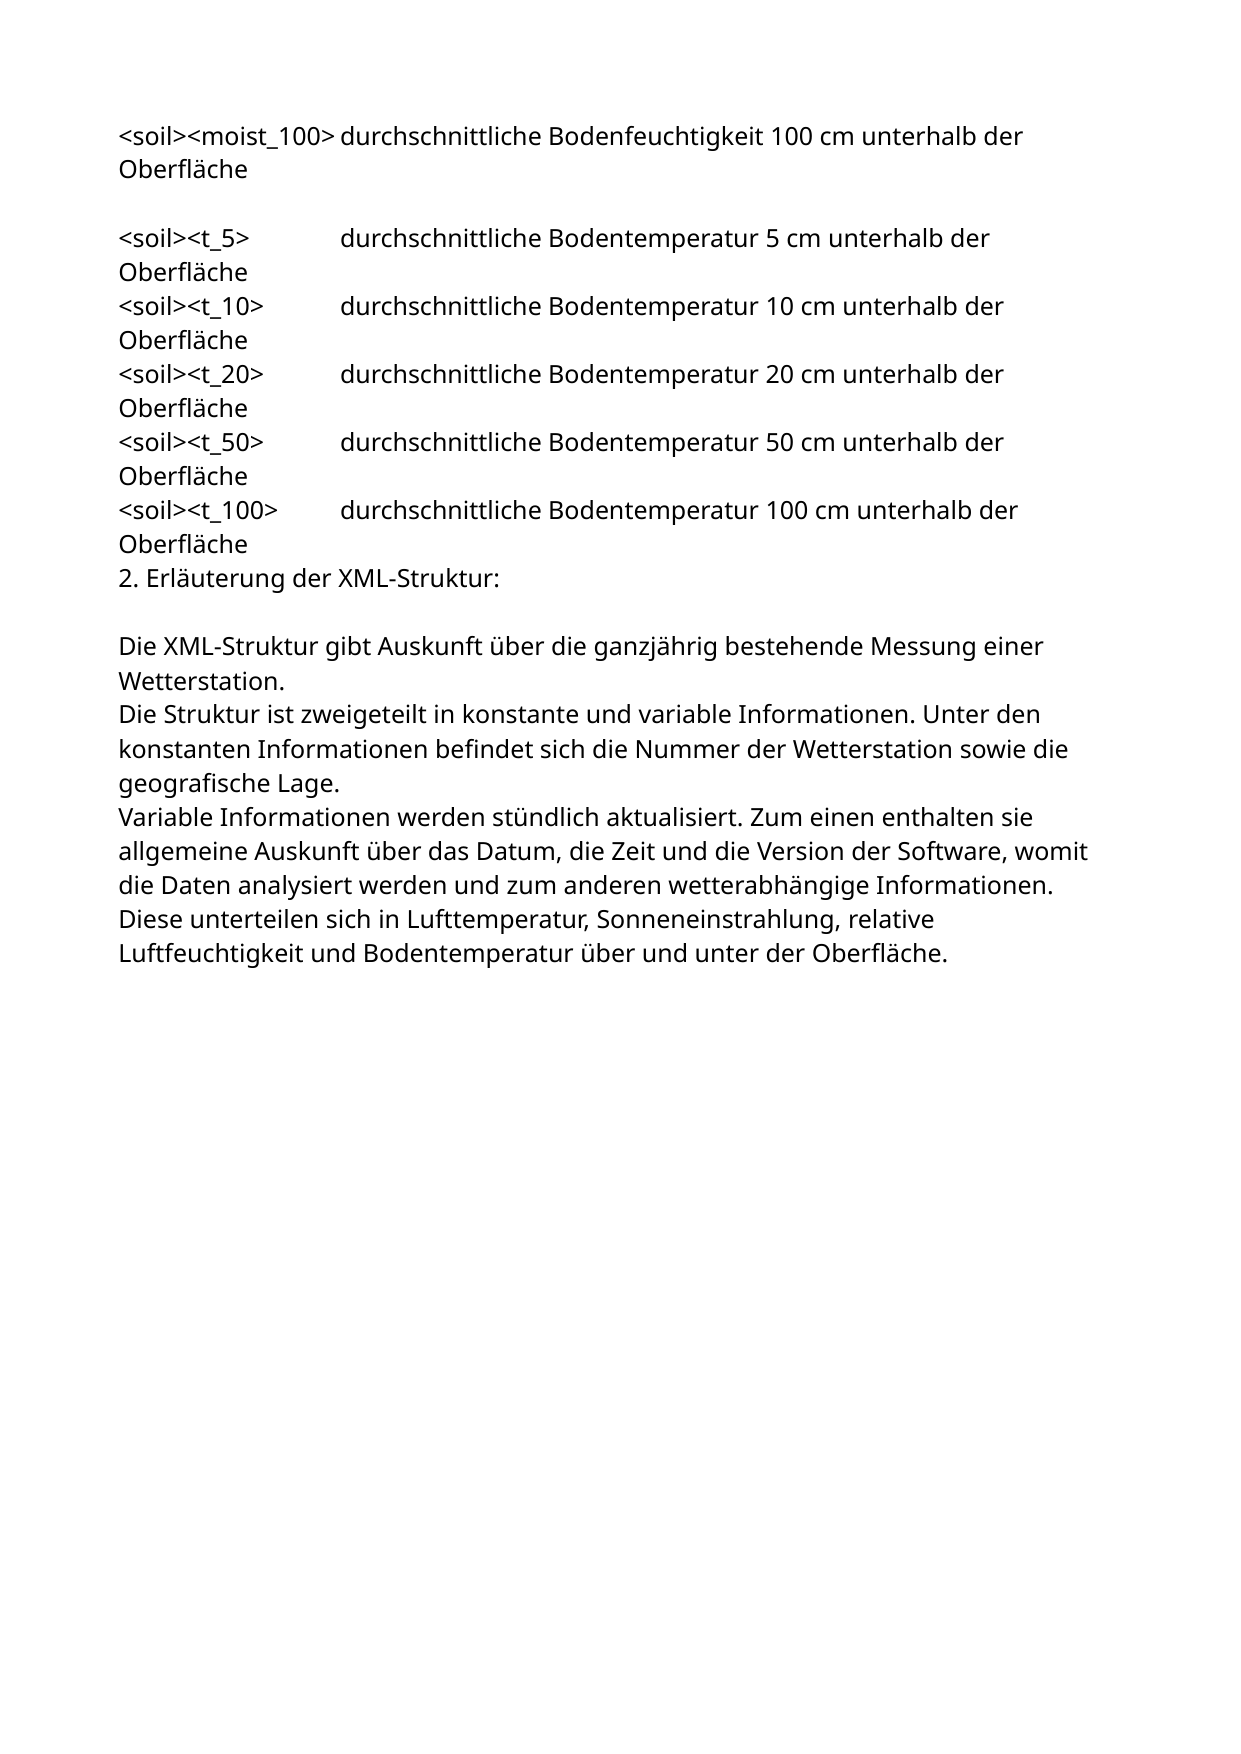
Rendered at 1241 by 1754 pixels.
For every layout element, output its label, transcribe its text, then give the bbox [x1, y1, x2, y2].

text Variable Informationen werden stündlich aktualisiert. Zum einen enthalten sie allgemeine Auskunft über das Datum, die Zeit und die Version der Software, womit die Daten analysiert werden und zum anderen wetterabhängige Informationen. Diese unterteilen sich in Lufttemperatur, Sonneneinstrahlung, relative Luftfeuchtigkeit und Bodentemperatur über und unter der Oberfläche. [118, 799, 1122, 970]
text <soil><t_20> durchschnittliche Bodentemperatur 20 cm unterhalb der Oberfläche [118, 357, 1122, 425]
text Die XML-Struktur gibt Auskunft über die ganzjährig bestehende Messung einer Wetterstation. [118, 629, 1122, 697]
text <soil><t_100> durchschnittliche Bodentemperatur 100 cm unterhalb der Oberfläche [118, 493, 1122, 561]
text <soil><moist_100> durchschnittliche Bodenfeuchtigkeit 100 cm unterhalb der Oberfläche [118, 118, 1122, 186]
text <soil><t_10> durchschnittliche Bodentemperatur 10 cm unterhalb der Oberfläche [118, 288, 1122, 357]
text Die Struktur ist zweigeteilt in konstante und variable Informationen. Unter den konstanten Informationen befindet sich die Nummer der Wetterstation sowie die geografische Lage. [118, 697, 1122, 799]
text <soil><t_50> durchschnittliche Bodentemperatur 50 cm unterhalb der Oberfläche [118, 425, 1122, 493]
text 2. Erläuterung der XML-Struktur: [118, 561, 1122, 595]
text <soil><t_5> durchschnittliche Bodentemperatur 5 cm unterhalb der Oberfläche [118, 220, 1122, 288]
